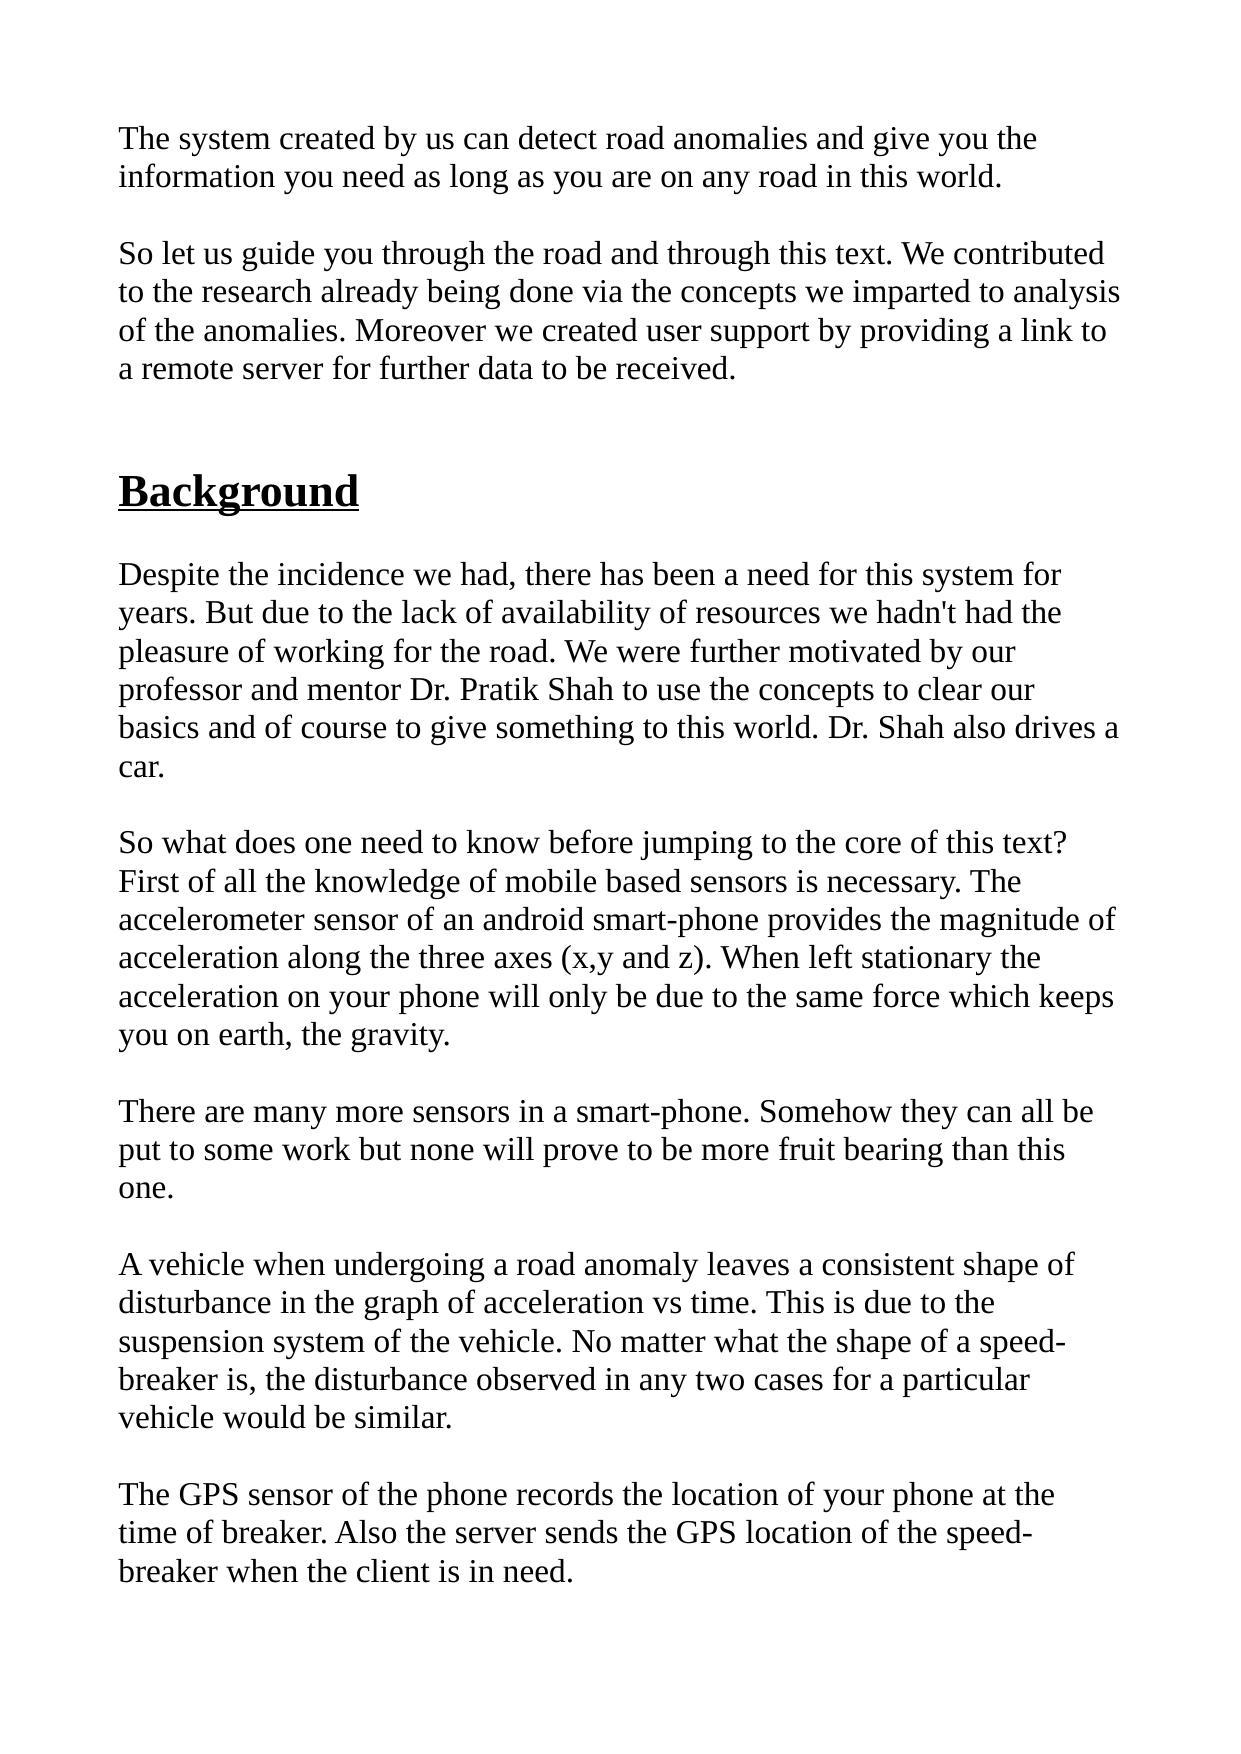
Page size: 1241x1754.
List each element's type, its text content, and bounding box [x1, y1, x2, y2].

text The GPS sensor of the phone records the location of your phone at the time of breaker. Also the server sends the GPS location of the speed-breaker when the client is in need. [118, 1474, 1122, 1589]
text There are many more sensors in a smart-phone. Somehow they can all be put to some work but none will prove to be more fruit bearing than this one. [118, 1091, 1122, 1206]
text So what does one need to know before jumping to the core of this text? First of all the knowledge of mobile based sensors is necessary. The accelerometer sensor of an android smart-phone provides the magnitude of acceleration along the three axes (x,y and z). When left stationary the acceleration on your phone will only be due to the same force which keeps you on earth, the gravity. [118, 822, 1122, 1052]
text Background [118, 463, 1122, 516]
text So let us guide you through the road and through this text. We contributed to the research already being done via the concepts we imparted to analysis of the anomalies. Moreover we created user support by providing a link to a remote server for further data to be received. [118, 233, 1122, 386]
text The system created by us can detect road anomalies and give you the information you need as long as you are on any road in this world. [118, 118, 1122, 195]
text Despite the incidence we had, there has been a need for this system for years. But due to the lack of availability of resources we hadn't had the pleasure of working for the road. We were further motivated by our professor and mentor Dr. Pratik Shah to use the concepts to clear our basics and of course to give something to this world. Dr. Shah also drives a car. [118, 554, 1122, 784]
text A vehicle when undergoing a road anomaly leaves a consistent shape of disturbance in the graph of acceleration vs time. This is due to the suspension system of the vehicle. No matter what the shape of a speed-breaker is, the disturbance observed in any two cases for a particular vehicle would be similar. [118, 1244, 1122, 1436]
